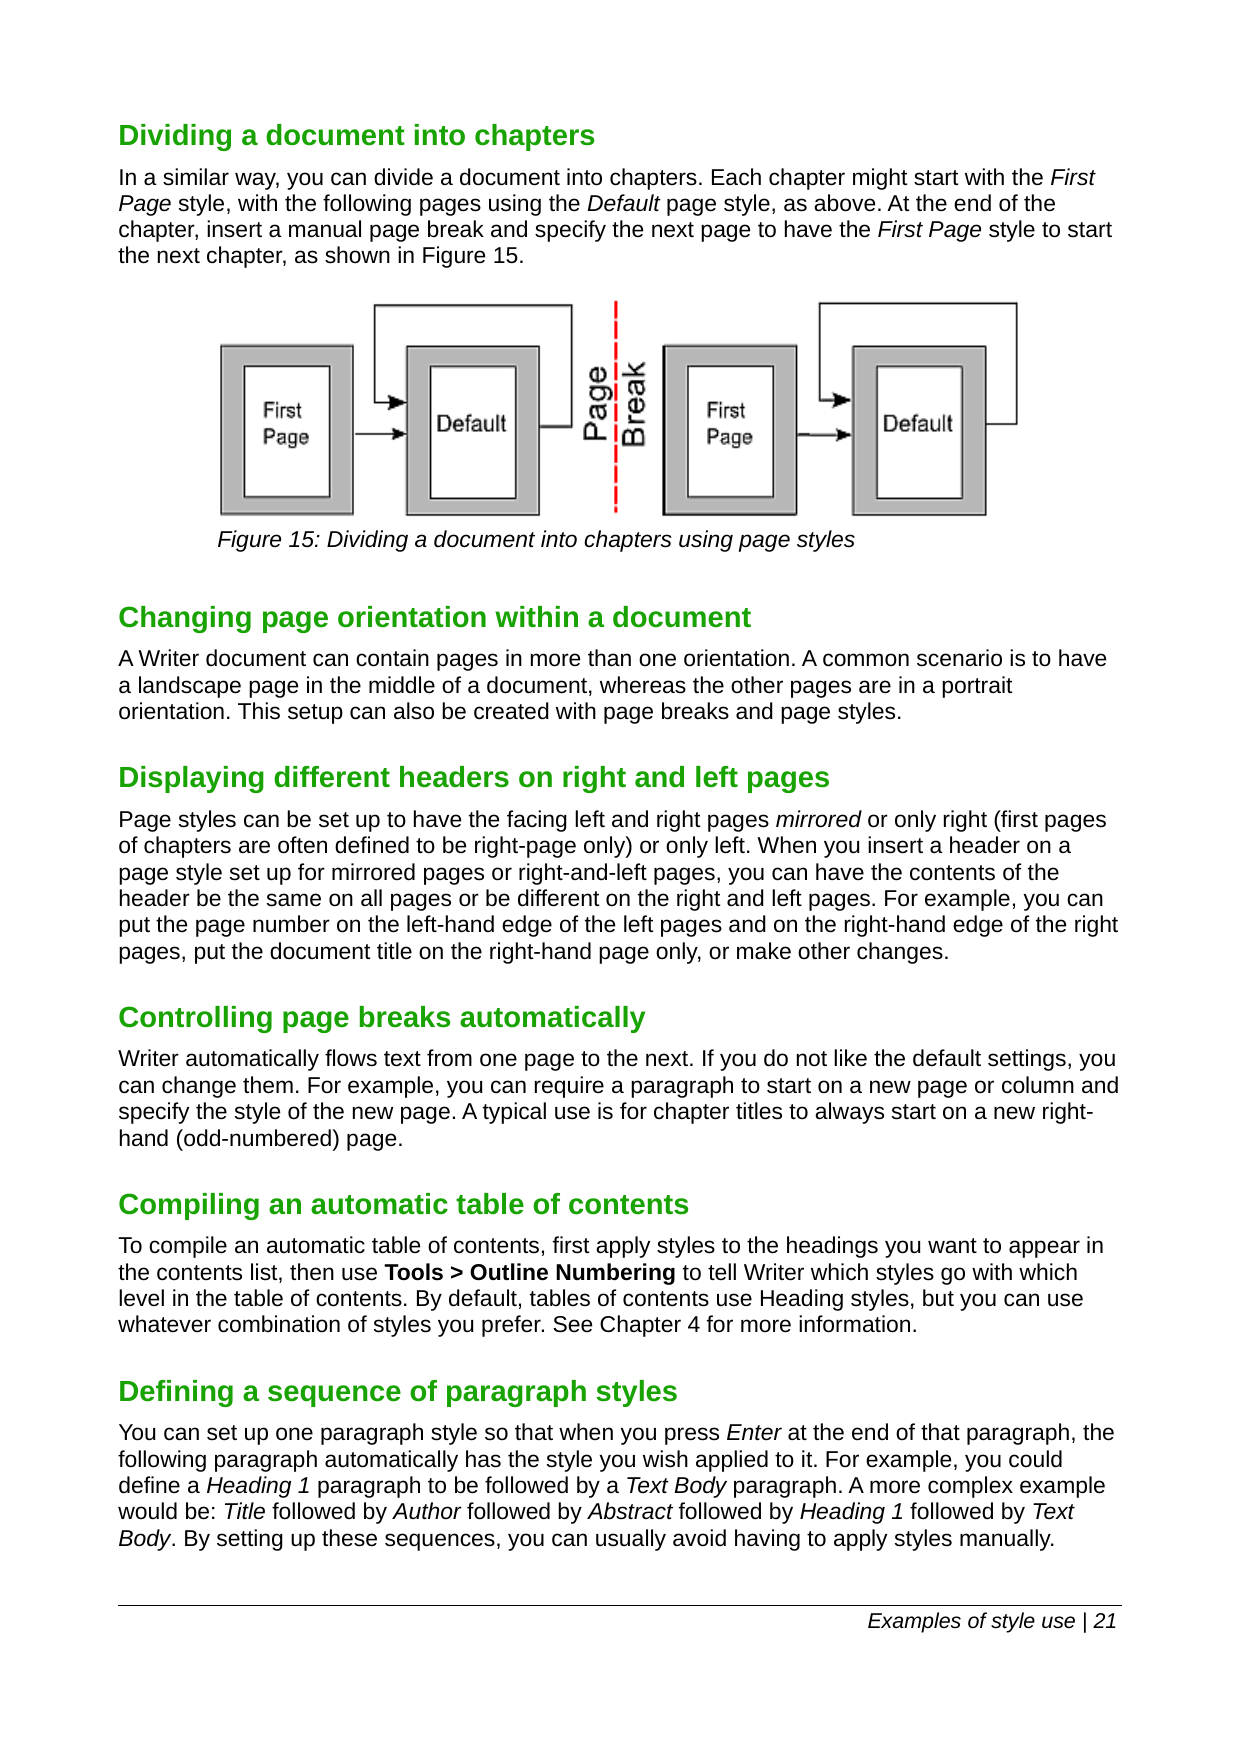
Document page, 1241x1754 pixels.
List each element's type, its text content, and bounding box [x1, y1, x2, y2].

text Figure 15: Dividing a document into chapters using page styles [217, 526, 1023, 552]
text In a similar way, you can divide a document into chapters. Each chapter might start with the First Page style, with the following pages using the Default page style, as above. At the end of the chapter, insert a manual page break and specify the next page to have the First Page style to start the next chapter, as shown in Figure 15. [118, 163, 1122, 269]
subtitle Controlling page breaks automatically [118, 1000, 1122, 1034]
text Writer automatically flows text from one page to the next. If you do not like the default settings, you can change them. For example, you can require a paragraph to start on a new page or column and specify the style of the new page. A typical use is for chapter titles to always start on a new right-hand (odd-numbered) page. [118, 1045, 1122, 1151]
text A Writer document can contain pages in more than one orientation. A common scenario is to have a landscape page in the middle of a document, whereas the other pages are in a portrait orientation. This setup can also be created with page breaks and page styles. [118, 645, 1122, 724]
text Page styles can be set up to have the facing left and right pages mirrored or only right (first pages of chapters are often defined to be right-page only) or only left. When you insert a header on a page style set up for mirrored pages or right-and-left pages, you can have the contents of the header be the same on all pages or be different on the right and left pages. For example, you can put the page number on the left-hand edge of the left pages and on the right-hand edge of the right pages, put the document title on the right-hand page only, or make other changes. [118, 806, 1122, 964]
subtitle Compiling an automatic table of contents [118, 1187, 1122, 1221]
subtitle Dividing a document into chapters [118, 118, 1122, 152]
subtitle Defining a sequence of paragraph styles [118, 1374, 1122, 1407]
subtitle Displaying different headers on right and left pages [118, 761, 1122, 794]
text You can set up one paragraph style so that when you press Enter at the end of that paragraph, the following paragraph automatically has the style you wish applied to it. For example, you could define a Heading 1 paragraph to be followed by a Text Body paragraph. A more complex example would be: Title followed by Author followed by Abstract followed by Heading 1 followed by Text Body. By setting up these sequences, you can usually avoid having to apply styles manually. [118, 1419, 1122, 1551]
subtitle Changing page orientation within a document [118, 600, 1122, 633]
text To compile an automatic table of contents, first apply styles to the headings you want to appear in the contents list, then use Tools > Outline Numbering to tell Writer which styles go with which level in the table of contents. By default, tables of contents use Heading styles, but you can use whatever combination of styles you prefer. See Chapter 4 for more information. [118, 1232, 1122, 1338]
picture [217, 293, 1024, 526]
